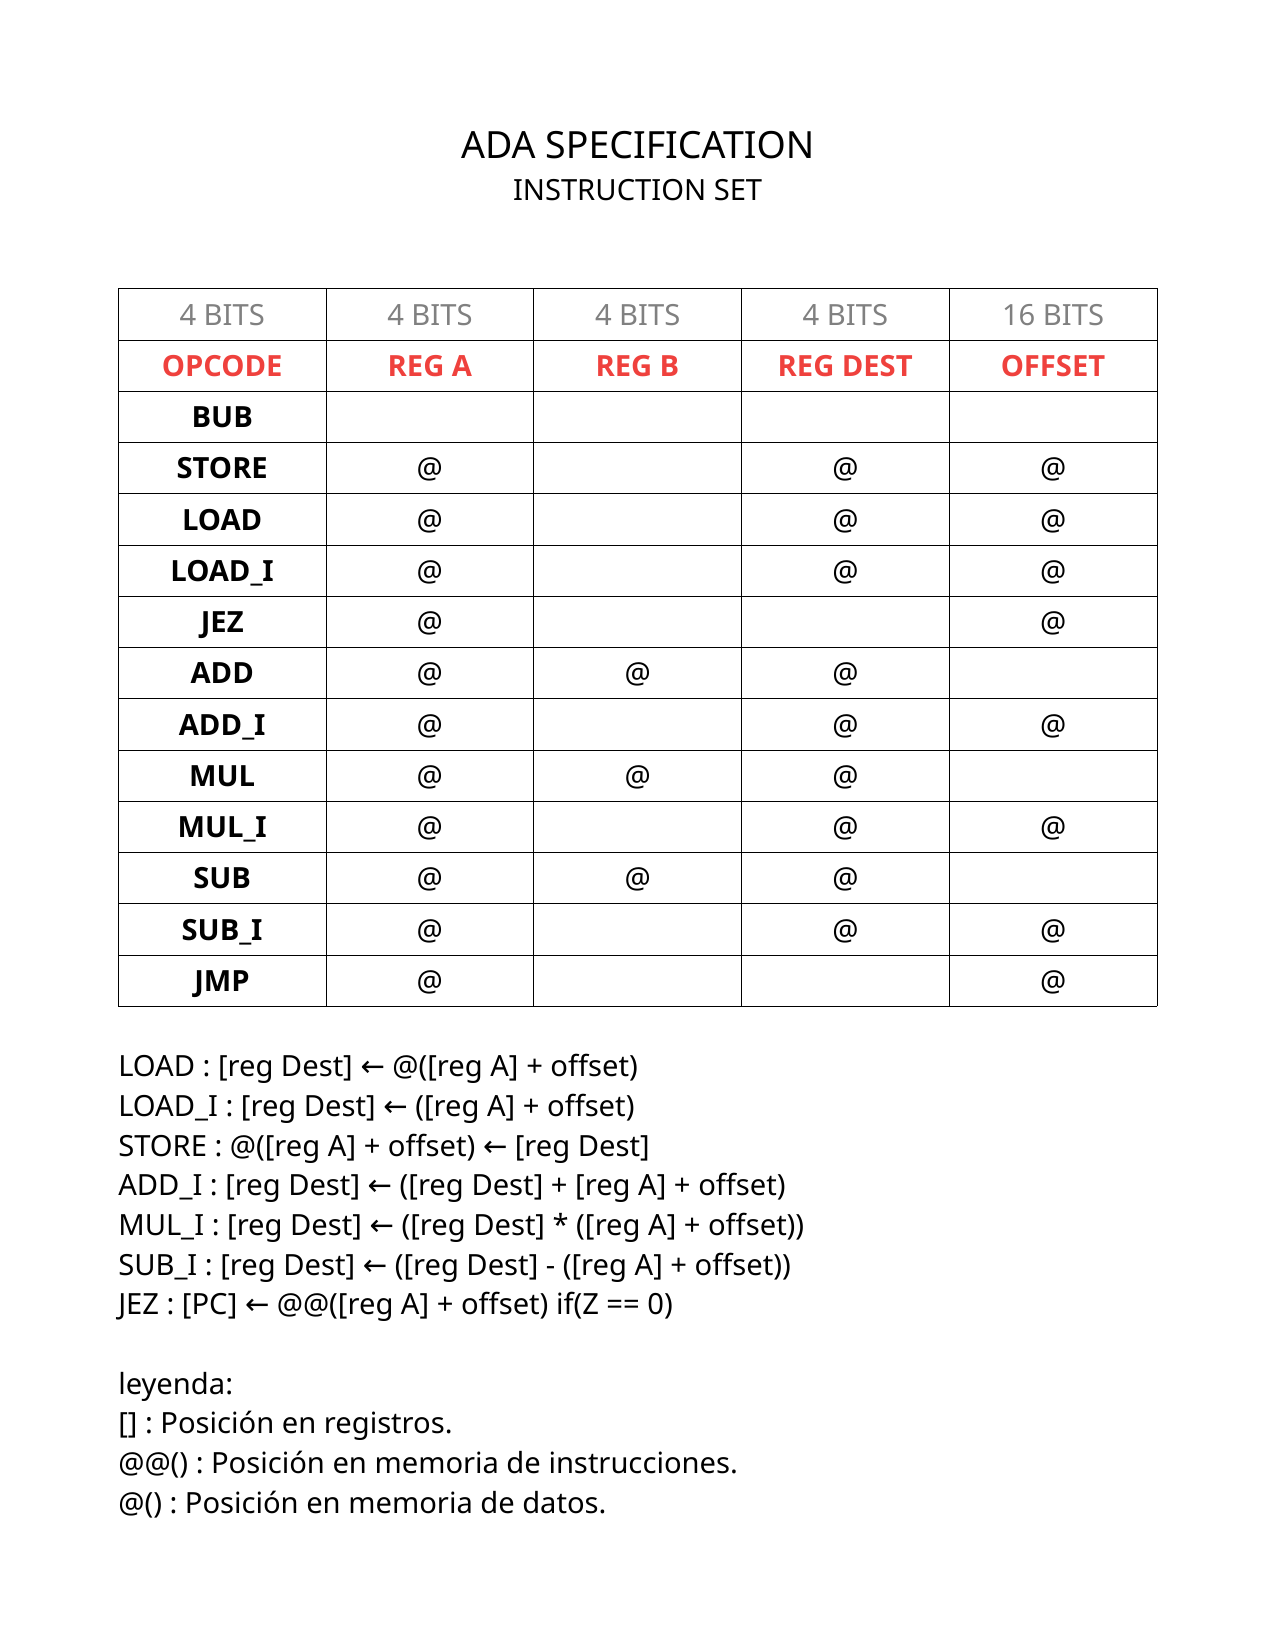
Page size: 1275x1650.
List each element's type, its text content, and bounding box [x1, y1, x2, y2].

text LOAD : [reg Dest] ← @([reg A] + offset) [118, 1046, 1157, 1085]
table_cell @ [327, 699, 533, 749]
table_cell @ [950, 802, 1157, 852]
table_cell @ [950, 546, 1157, 596]
table_cell @ [742, 699, 949, 749]
table_cell @ [327, 802, 533, 852]
table_cell [534, 494, 741, 544]
table_cell ADD [119, 648, 326, 698]
text leyenda: [118, 1363, 1157, 1403]
table_cell [742, 597, 949, 647]
text ADA SPECIFICATION [118, 118, 1157, 169]
table_cell [742, 392, 949, 442]
table_cell @ [742, 853, 949, 903]
table_header 16 BITS [950, 289, 1157, 339]
table_cell @ [327, 904, 533, 954]
table_cell @ [327, 546, 533, 596]
text SUB_I : [reg Dest] ← ([reg Dest] - ([reg A] + offset)) [118, 1244, 1157, 1284]
table_cell @ [950, 699, 1157, 749]
table_cell [950, 853, 1157, 903]
table_cell @ [534, 648, 741, 698]
table_cell STORE [119, 443, 326, 493]
table_cell SUB [119, 853, 326, 903]
table_cell @ [327, 956, 533, 1006]
table_cell [950, 751, 1157, 801]
table_cell JEZ [119, 597, 326, 647]
table_cell [327, 392, 533, 442]
table_cell @ [327, 494, 533, 544]
table_cell @ [742, 546, 949, 596]
table_header 4 BITS [327, 289, 533, 339]
text @() : Posición en memoria de datos. [118, 1482, 1157, 1522]
table_cell @ [534, 751, 741, 801]
text INSTRUCTION SET [118, 169, 1157, 209]
table_cell LOAD [119, 494, 326, 544]
table_cell [742, 956, 949, 1006]
table_cell @ [742, 802, 949, 852]
table_cell @ [742, 443, 949, 493]
table_cell [534, 546, 741, 596]
table_cell @ [742, 494, 949, 544]
table_cell REG B [534, 341, 741, 391]
table_cell @ [327, 648, 533, 698]
table_cell JMP [119, 956, 326, 1006]
text @@() : Posición en memoria de instrucciones. [118, 1442, 1157, 1482]
text STORE : @([reg A] + offset) ← [reg Dest] [118, 1125, 1157, 1164]
table_header 4 BITS [742, 289, 949, 339]
table_cell LOAD_I [119, 546, 326, 596]
table_cell [534, 443, 741, 493]
table_cell BUB [119, 392, 326, 442]
table_cell SUB_I [119, 904, 326, 954]
table_cell [534, 392, 741, 442]
table_cell @ [742, 648, 949, 698]
table_cell REG A [327, 341, 533, 391]
table_cell [534, 597, 741, 647]
table_cell [950, 392, 1157, 442]
table_cell OPCODE [119, 341, 326, 391]
table_cell [534, 956, 741, 1006]
table_cell ADD_I [119, 699, 326, 749]
text JEZ : [PC] ← @@([reg A] + offset) if(Z == 0) [118, 1284, 1157, 1323]
text [] : Posición en registros. [118, 1403, 1157, 1442]
table_cell MUL_I [119, 802, 326, 852]
table_cell OFFSET [950, 341, 1157, 391]
table_cell @ [950, 956, 1157, 1006]
table_cell @ [327, 853, 533, 903]
table_cell [950, 648, 1157, 698]
table_cell @ [742, 904, 949, 954]
table_cell @ [742, 751, 949, 801]
table_cell @ [327, 597, 533, 647]
table_cell @ [327, 443, 533, 493]
table_cell [534, 904, 741, 954]
table_cell MUL [119, 751, 326, 801]
text ADD_I : [reg Dest] ← ([reg Dest] + [reg A] + offset) [118, 1164, 1157, 1204]
table_cell [534, 699, 741, 749]
table_cell REG DEST [742, 341, 949, 391]
text LOAD_I : [reg Dest] ← ([reg A] + offset) [118, 1085, 1157, 1125]
text MUL_I : [reg Dest] ← ([reg Dest] * ([reg A] + offset)) [118, 1204, 1157, 1244]
table_header 4 BITS [534, 289, 741, 339]
table_cell @ [534, 853, 741, 903]
table_cell @ [950, 597, 1157, 647]
table_cell @ [950, 904, 1157, 954]
table_cell [534, 802, 741, 852]
table_cell @ [327, 751, 533, 801]
table_cell @ [950, 494, 1157, 544]
table_cell @ [950, 443, 1157, 493]
table_header 4 BITS [119, 289, 326, 339]
